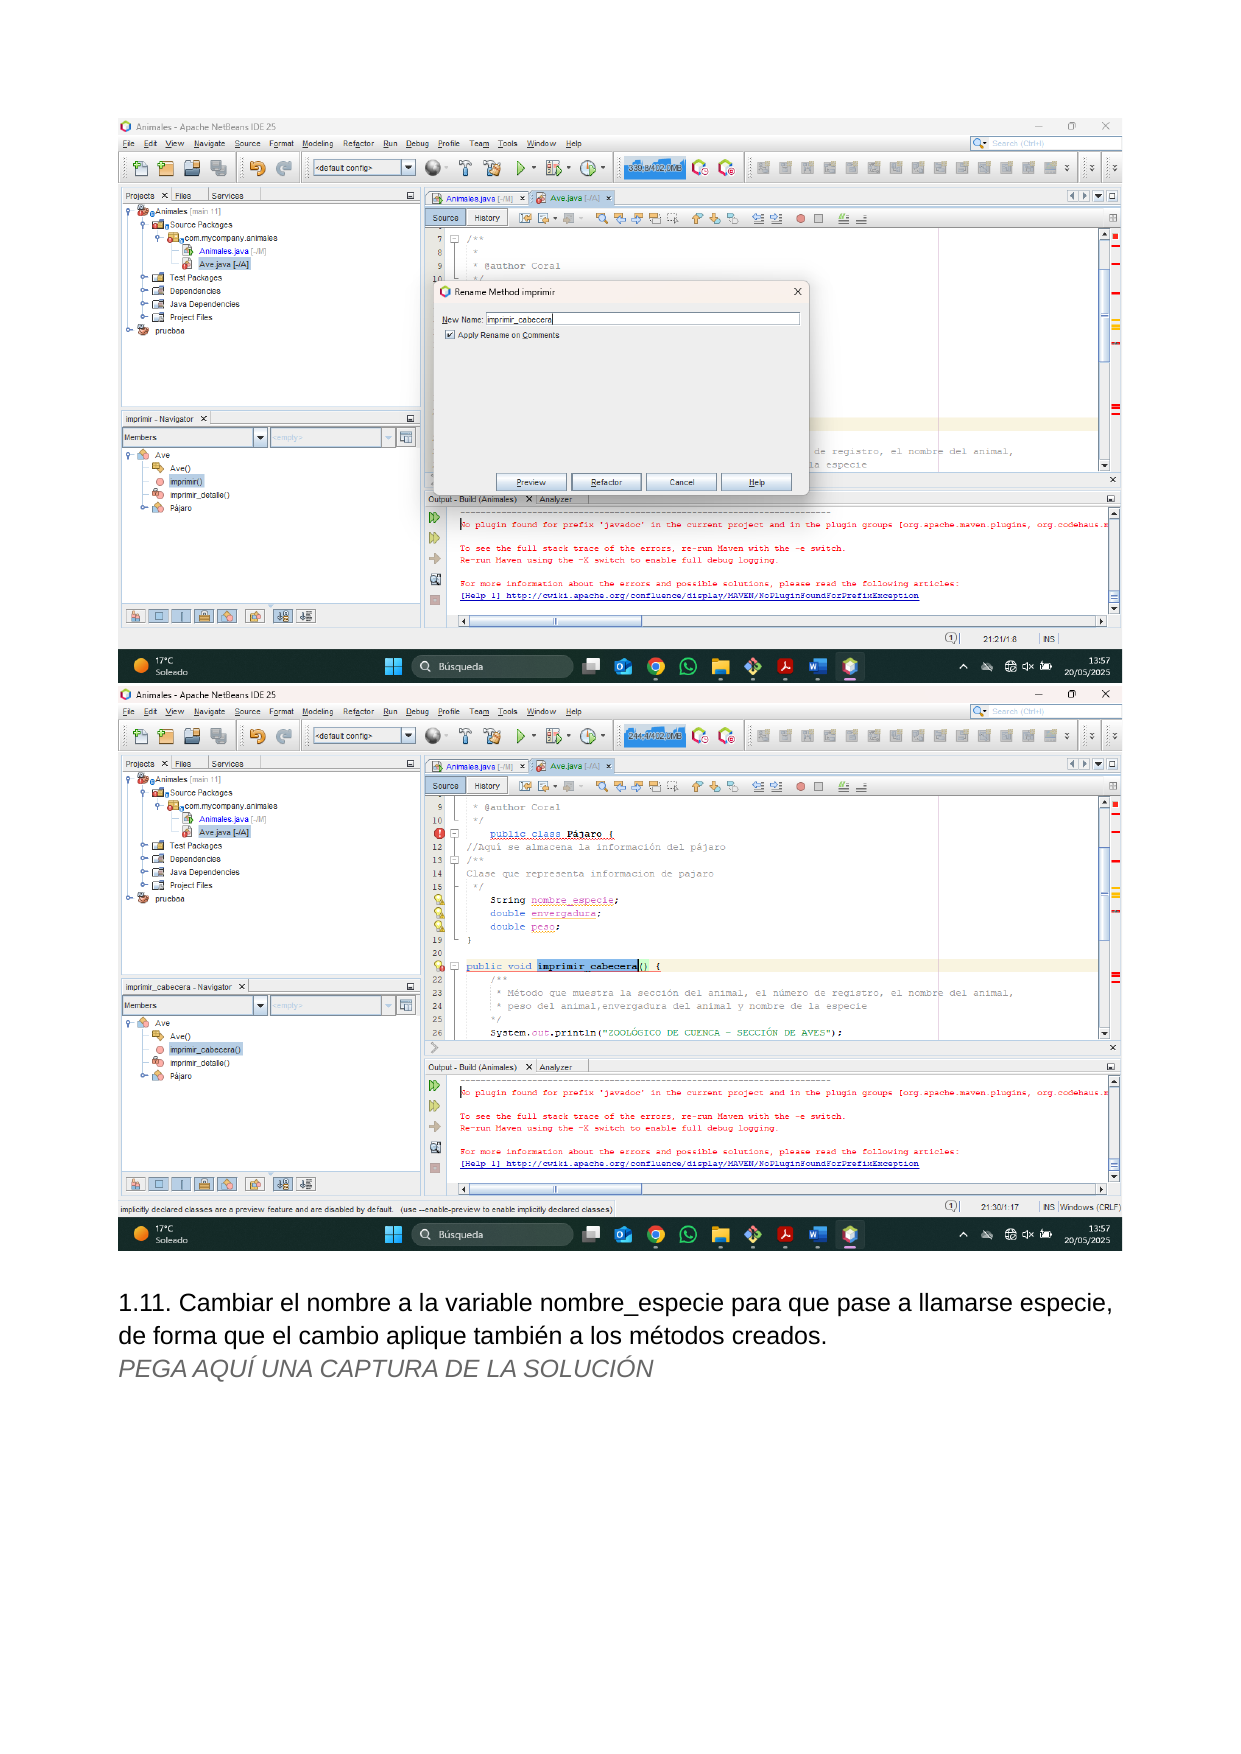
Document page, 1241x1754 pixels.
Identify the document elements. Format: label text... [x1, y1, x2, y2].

text 1.11. Cambiar el nombre a la variable nombre_especie para que pase a llamarse especie, de forma que el cambio aplique también a los métodos creados. [118, 1288, 1122, 1350]
text PEGA AQUÍ UNA CAPTURA DE LA SOLUCIÓN [118, 1354, 1122, 1383]
